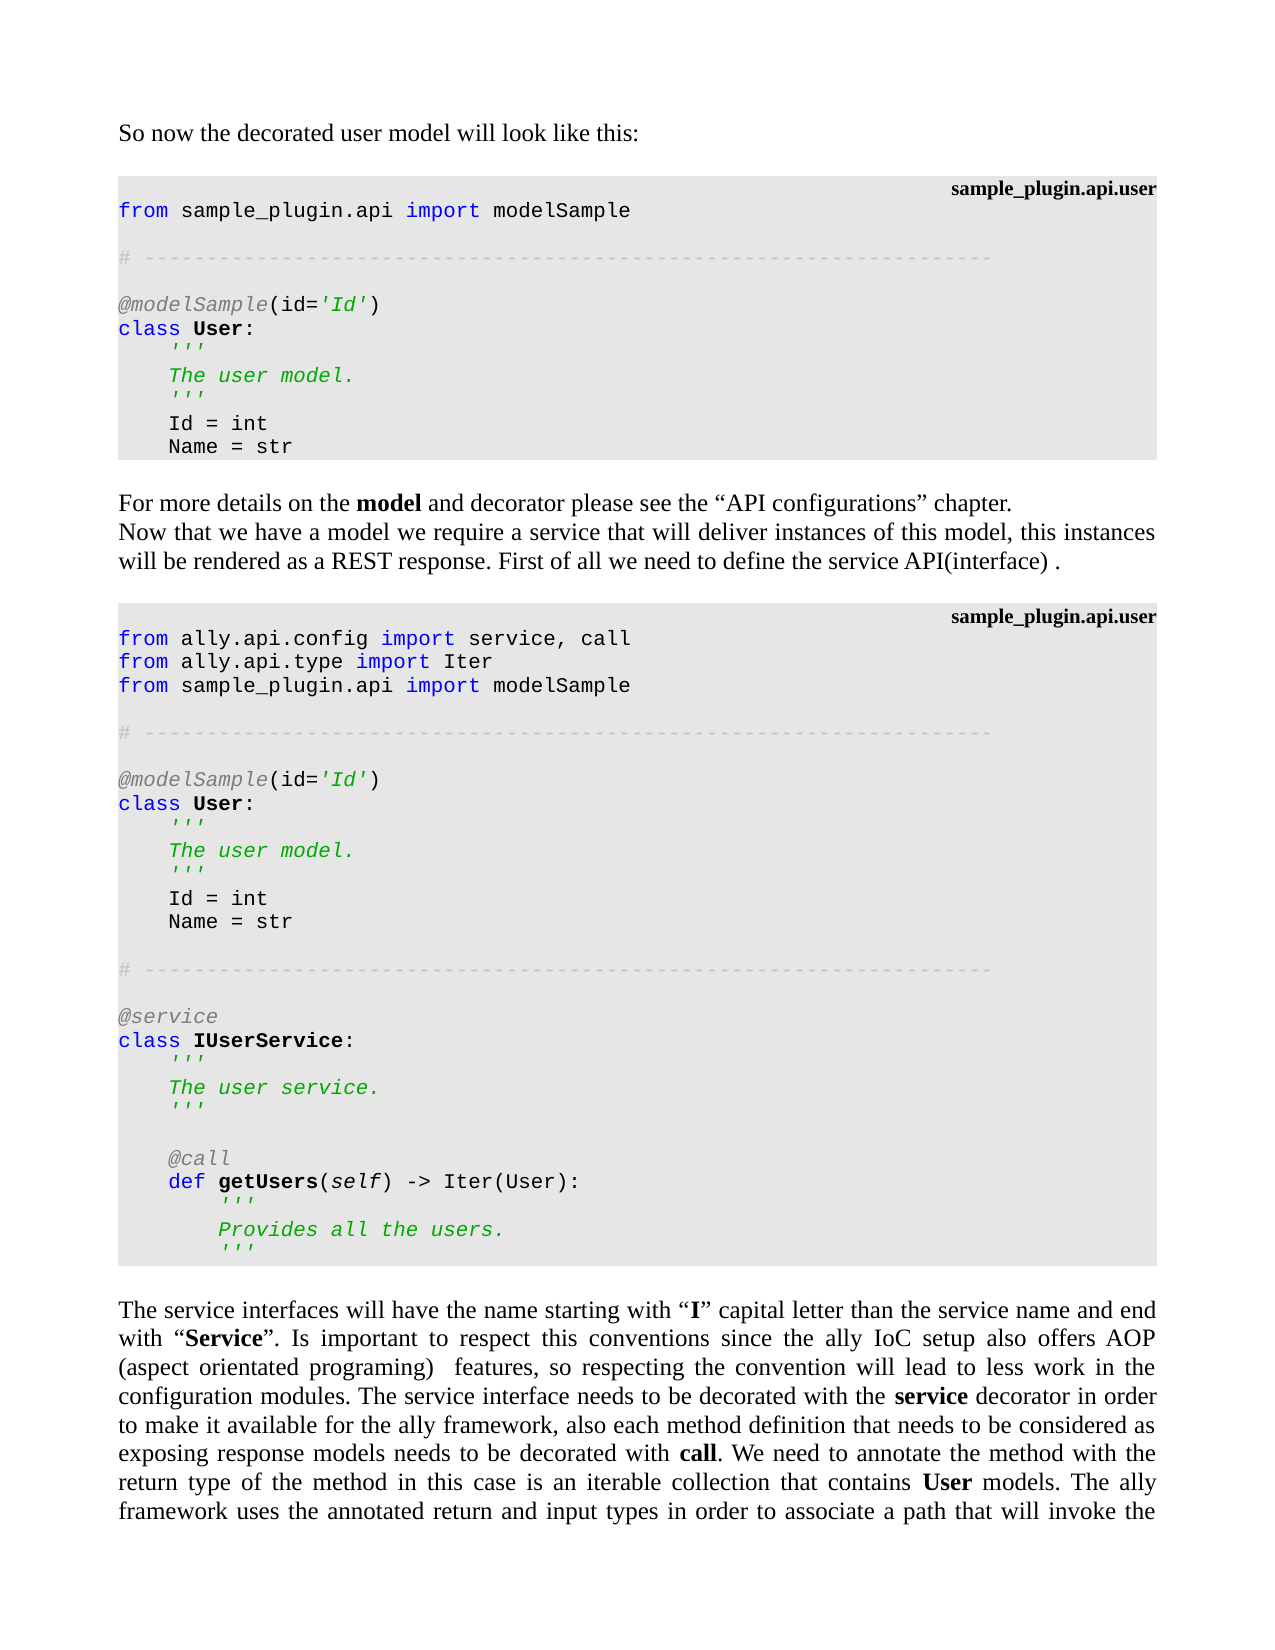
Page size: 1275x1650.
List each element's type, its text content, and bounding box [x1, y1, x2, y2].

text For more details on the model and decorator please see the “API configurations” chapter. [118, 488, 1157, 517]
table_cell from ally.api.config import service, call from ally.api.type import Iter from sample_plugin.api import modelSample # -------------------------------------------------------------------- @modelSample(id='Id') class User: ''' The user model. ''' Id = int Name = str # -------------------------------------------------------------------- @service class IUserService: ''' The user service. ''' @call def getUsers(self) -> Iter(User): ''' Provides all the users. ''' [118, 628, 1157, 1266]
text The service interfaces will have the name starting with “I” capital letter than the service name and end with “Service”. Is important to respect this conventions since the ally IoC setup also offers AOP (aspect orientated programing) features, so respecting the convention will lead to less work in the configuration modules. The service interface needs to be decorated with the service decorator in order to make it available for the ally framework, also each method definition that needs to be considered as exposing response models needs to be decorated with call. We need to annotate the method with the return type of the method in this case is an iterable collection that contains User models. The ally framework uses the annotated return and input types in order to associate a path that will invoke the [118, 1295, 1157, 1525]
text So now the decorated user model will look like this: [118, 118, 1157, 147]
text Now that we have a model we require a service that will deliver instances of this model, this instances will be rendered as a REST response. First of all we need to define the service API(interface) . [118, 517, 1157, 575]
table_cell from sample_plugin.api import modelSample # -------------------------------------------------------------------- @modelSample(id='Id') class User: ''' The user model. ''' Id = int Name = str [118, 200, 1157, 460]
